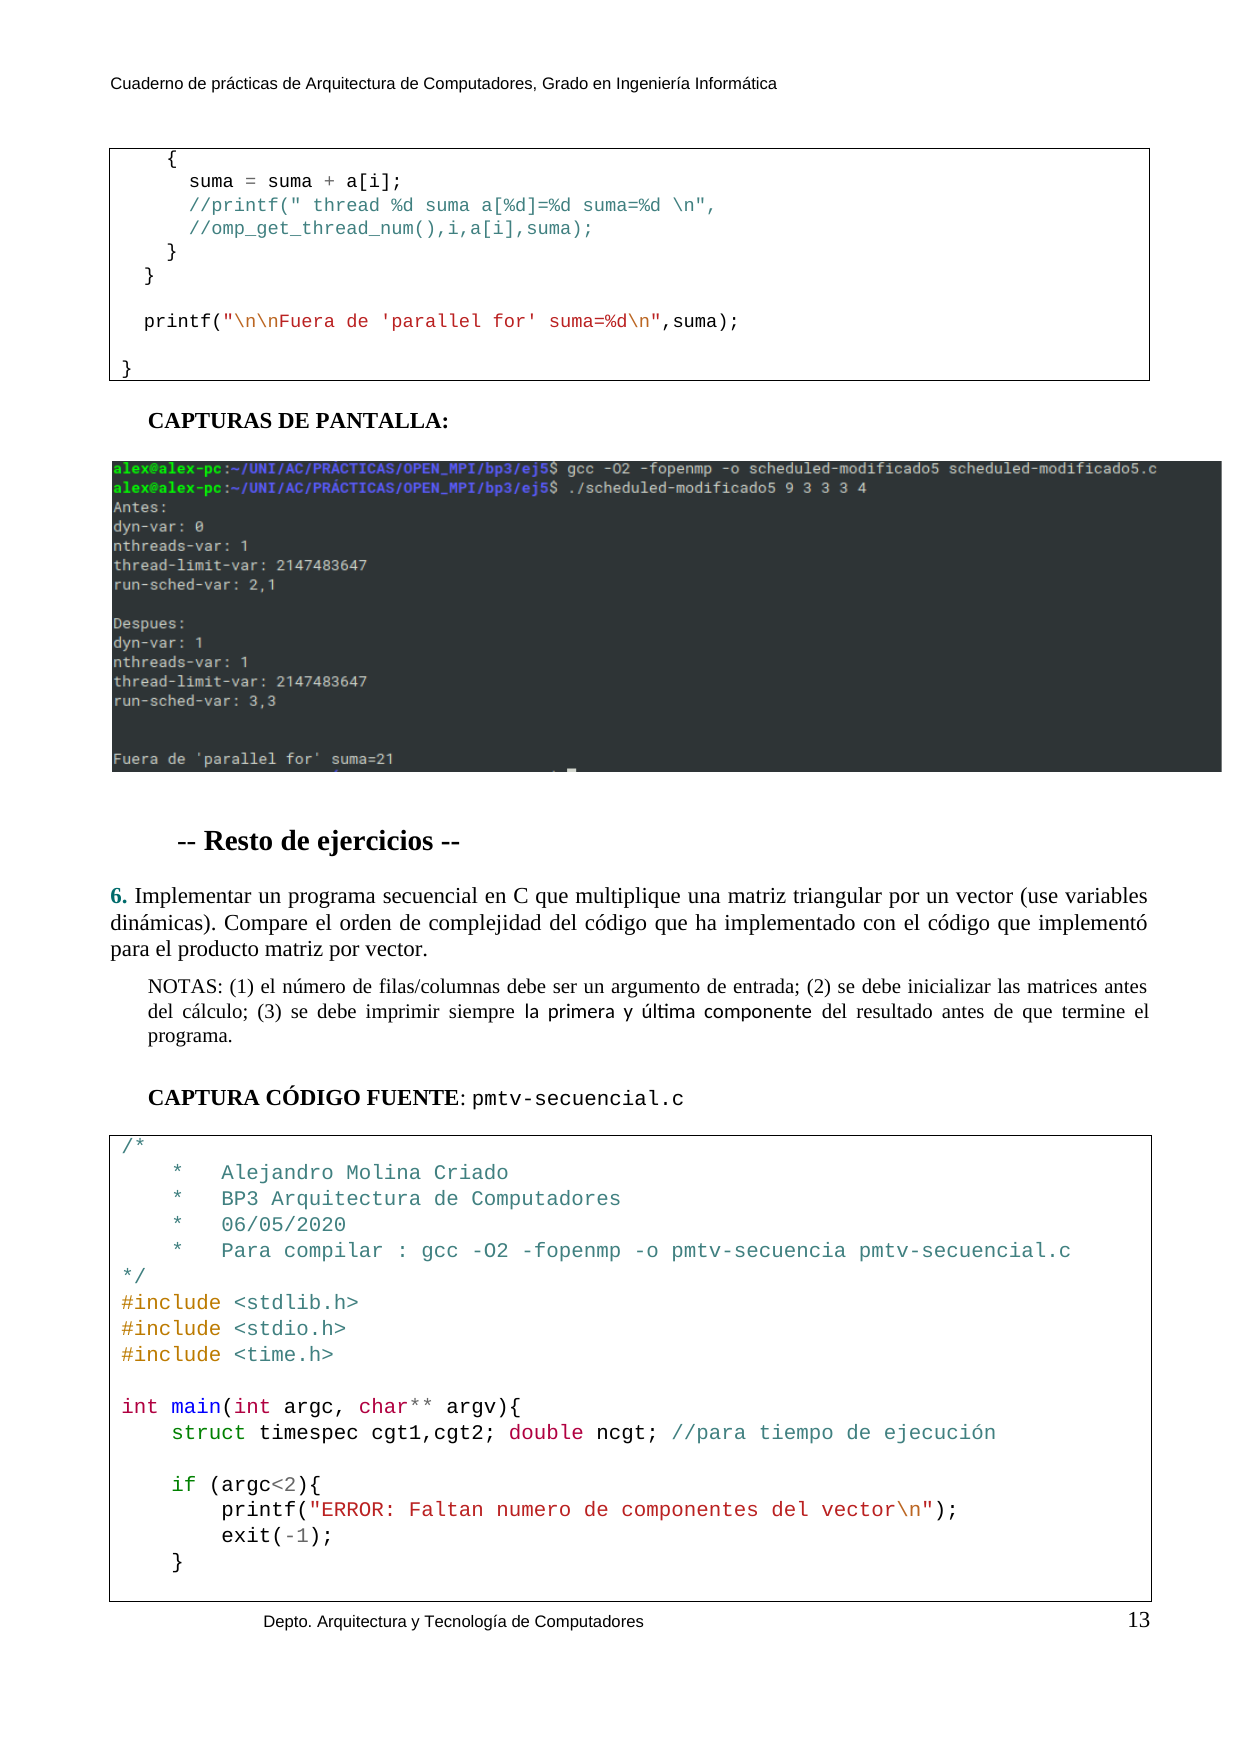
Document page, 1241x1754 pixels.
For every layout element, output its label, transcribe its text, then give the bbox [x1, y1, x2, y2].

subtitle -- Resto de ejercicios -- [148, 823, 1150, 856]
text CAPTURA CÓDIGO FUENTE: pmtv-secuencial.c [148, 1084, 1150, 1112]
text CAPTURAS DE PANTALLA: [148, 407, 1150, 434]
list 6. Implementar un programa secuencial en C que multiplique una matriz triangular por un vector (use variables dinámicas). Compare el orden de complejidad del código que ha implementado con el código que implementó para el producto matriz por vector. [110, 882, 1150, 961]
list NOTAS: (1) el número de filas/columnas debe ser un argumento de entrada; (2) se debe inicializar las matrices antes del cálculo; (3) se debe imprimir siempre la primera y última componente del resultado antes de que termine el programa. [148, 974, 1150, 1047]
picture [112, 461, 1222, 772]
table_header /* * Alejandro Molina Criado * BP3 Arquitectura de Computadores * 06/05/2020 * Para compilar : gcc -O2 -fopenmp -o pmtv-secuencia pmtv-secuencial.c */ #include <stdlib.h> #include <stdio.h> #include <time.h> int main(int argc, char** argv){ struct timespec cgt1,cgt2; double ncgt; //para tiempo de ejecución if (argc<2){ printf("ERROR: Faltan numero de componentes del vector\n"); exit(-1); } [110, 1136, 1151, 1601]
table_header { suma = suma + a[i]; //printf(" thread %d suma a[%d]=%d suma=%d \n", //omp_get_thread_num(),i,a[i],suma); } } printf("\n\nFuera de 'parallel for' suma=%d\n",suma); } [110, 149, 1149, 380]
